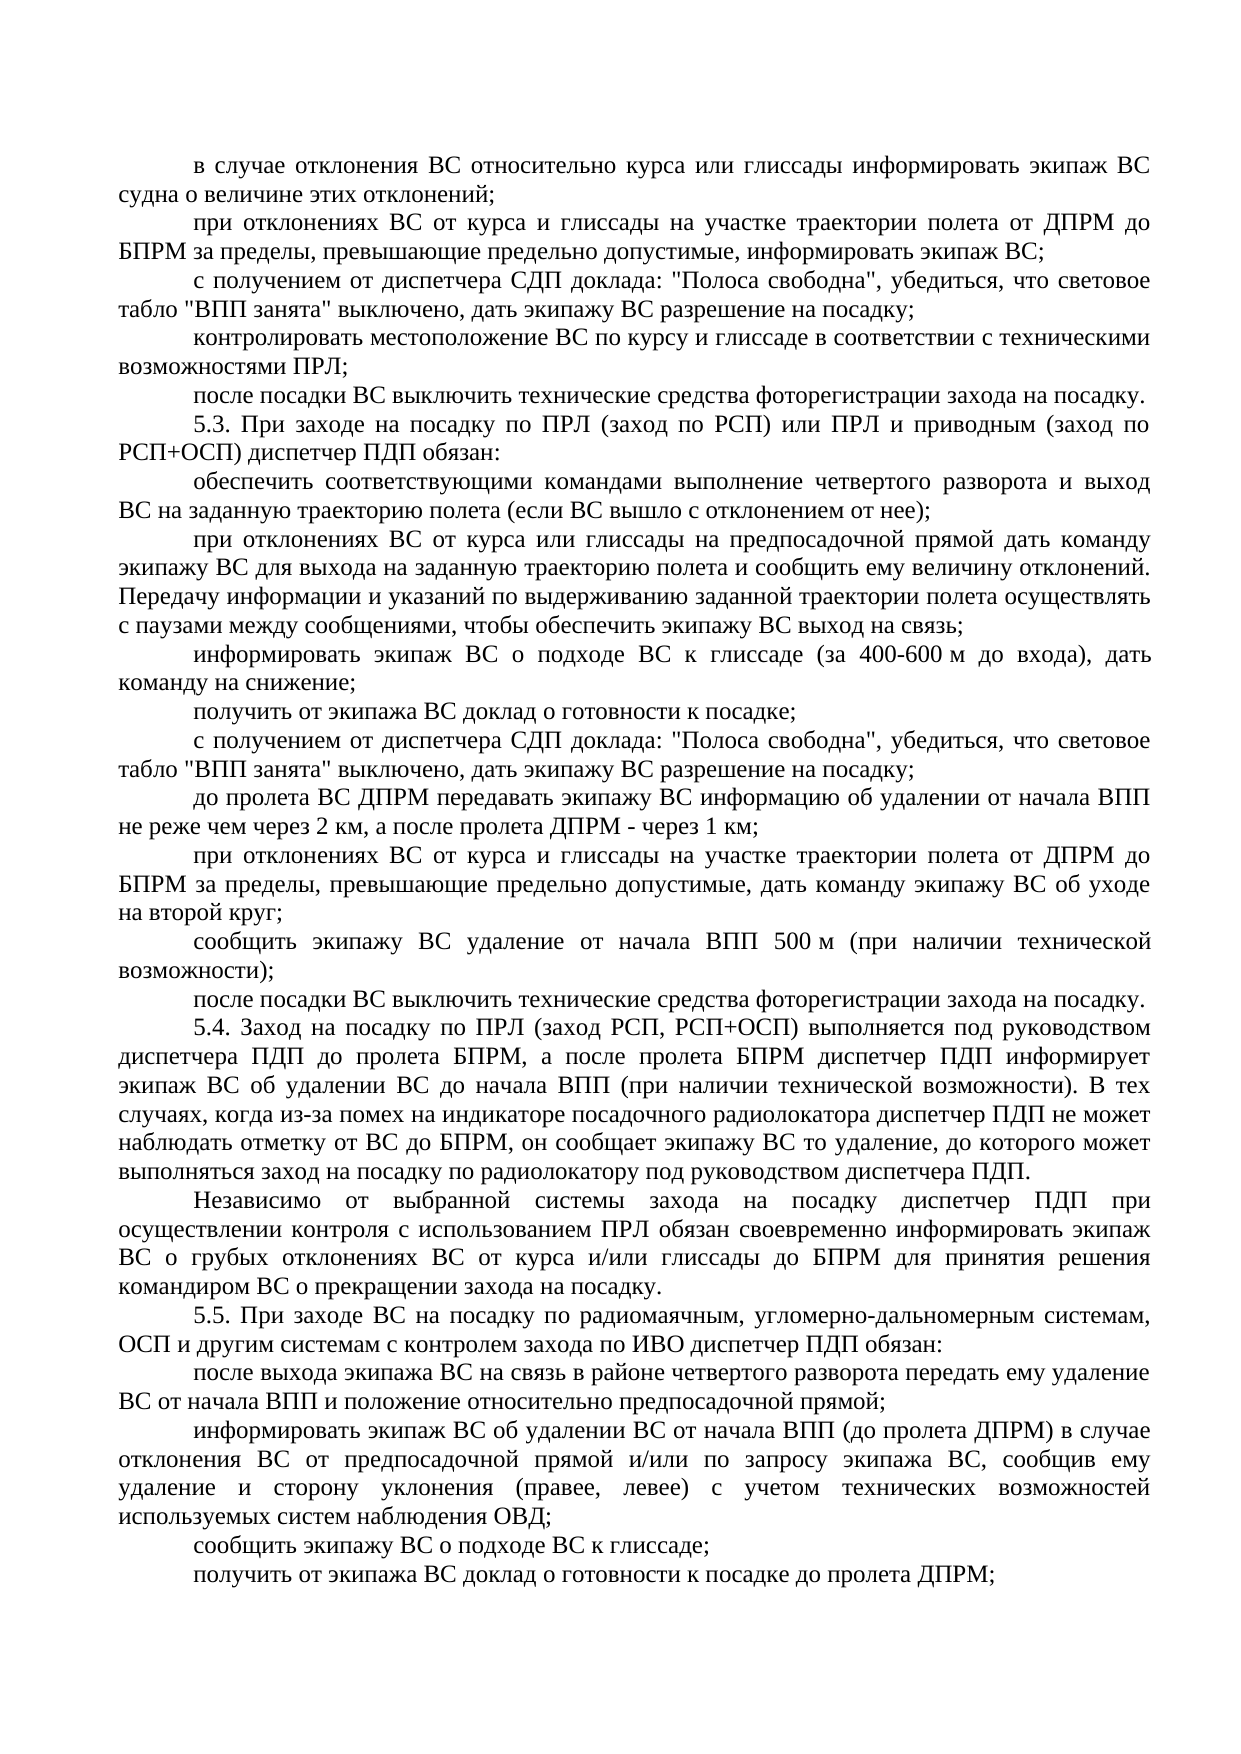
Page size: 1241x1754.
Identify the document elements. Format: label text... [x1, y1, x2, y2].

text после выхода экипажа ВС на связь в районе четвертого разворота передать ему удаление ВС от начала ВПП и положение относительно предпосадочной прямой; [118, 1357, 1152, 1415]
text с получением от диспетчера СДП доклада: "Полоса свободна", убедиться, что световое табло "ВПП занята" выключено, дать экипажу ВС разрешение на посадку; [118, 265, 1152, 322]
text сообщить экипажу ВС о подходе ВС к глиссаде; [118, 1530, 1152, 1559]
text получить от экипажа ВС доклад о готовности к посадке до пролета ДПРМ; [118, 1559, 1152, 1587]
text в случае отклонения ВС относительно курса или глиссады информировать экипаж ВС судна о величине этих отклонений; [118, 150, 1152, 207]
text сообщить экипажу ВС удаление от начала ВПП 500 м (при наличии технической возможности); [118, 926, 1152, 984]
text до пролета ВС ДПРМ передавать экипажу ВС информацию об удалении от начала ВПП не реже чем через 2 км, а после пролета ДПРМ - через 1 км; [118, 782, 1152, 840]
text при отклонениях ВС от курса и глиссады на участке траектории полета от ДПРМ до БПРМ за пределы, превышающие предельно допустимые, информировать экипаж ВС; [118, 207, 1152, 265]
text после посадки ВС выключить технические средства фоторегистрации захода на посадку. [118, 984, 1152, 1012]
text 5.4. Заход на посадку по ПРЛ (заход РСП, РСП+ОСП) выполняется под руководством диспетчера ПДП до пролета БПРМ, а после пролета БПРМ диспетчер ПДП информирует экипаж ВС об удалении ВС до начала ВПП (при наличии технической возможности). В тех случаях, когда из-за помех на индикаторе посадочного радиолокатора диспетчер ПДП не может наблюдать отметку от ВС до БПРМ, он сообщает экипажу ВС то удаление, до которого может выполняться заход на посадку по радиолокатору под руководством диспетчера ПДП. [118, 1012, 1152, 1185]
text обеспечить соответствующими командами выполнение четвертого разворота и выход ВС на заданную траекторию полета (если ВС вышло с отклонением от нее); [118, 466, 1152, 524]
text информировать экипаж ВС об удалении ВС от начала ВПП (до пролета ДПРМ) в случае отклонения ВС от предпосадочной прямой и/или по запросу экипажа ВС, сообщив ему удаление и сторону уклонения (правее, левее) с учетом технических возможностей используемых систем наблюдения ОВД; [118, 1415, 1152, 1530]
text получить от экипажа ВС доклад о готовности к посадке; [118, 696, 1152, 725]
text 5.5. При заходе ВС на посадку по радиомаячным, угломерно-дальномерным системам, ОСП и другим системам с контролем захода по ИВО диспетчер ПДП обязан: [118, 1300, 1152, 1357]
text при отклонениях ВС от курса или глиссады на предпосадочной прямой дать команду экипажу ВС для выхода на заданную траекторию полета и сообщить ему величину отклонений. Передачу информации и указаний по выдерживанию заданной траектории полета осуществлять с паузами между сообщениями, чтобы обеспечить экипажу ВС выход на связь; [118, 524, 1152, 639]
text контролировать местоположение ВС по курсу и глиссаде в соответствии с техническими возможностями ПРЛ; [118, 322, 1152, 380]
text с получением от диспетчера СДП доклада: "Полоса свободна", убедиться, что световое табло "ВПП занята" выключено, дать экипажу ВС разрешение на посадку; [118, 725, 1152, 782]
text информировать экипаж ВС о подходе ВС к глиссаде (за 400-600 м до входа), дать команду на снижение; [118, 639, 1152, 696]
text Независимо от выбранной системы захода на посадку диспетчер ПДП при осуществлении контроля с использованием ПРЛ обязан своевременно информировать экипаж ВС о грубых отклонениях ВС от курса и/или глиссады до БПРМ для принятия решения командиром ВС о прекращении захода на посадку. [118, 1185, 1152, 1300]
text 5.3. При заходе на посадку по ПРЛ (заход по РСП) или ПРЛ и приводным (заход по РСП+ОСП) диспетчер ПДП обязан: [118, 409, 1152, 466]
text после посадки ВС выключить технические средства фоторегистрации захода на посадку. [118, 380, 1152, 409]
text при отклонениях ВС от курса и глиссады на участке траектории полета от ДПРМ до БПРМ за пределы, превышающие предельно допустимые, дать команду экипажу ВС об уходе на второй круг; [118, 840, 1152, 926]
